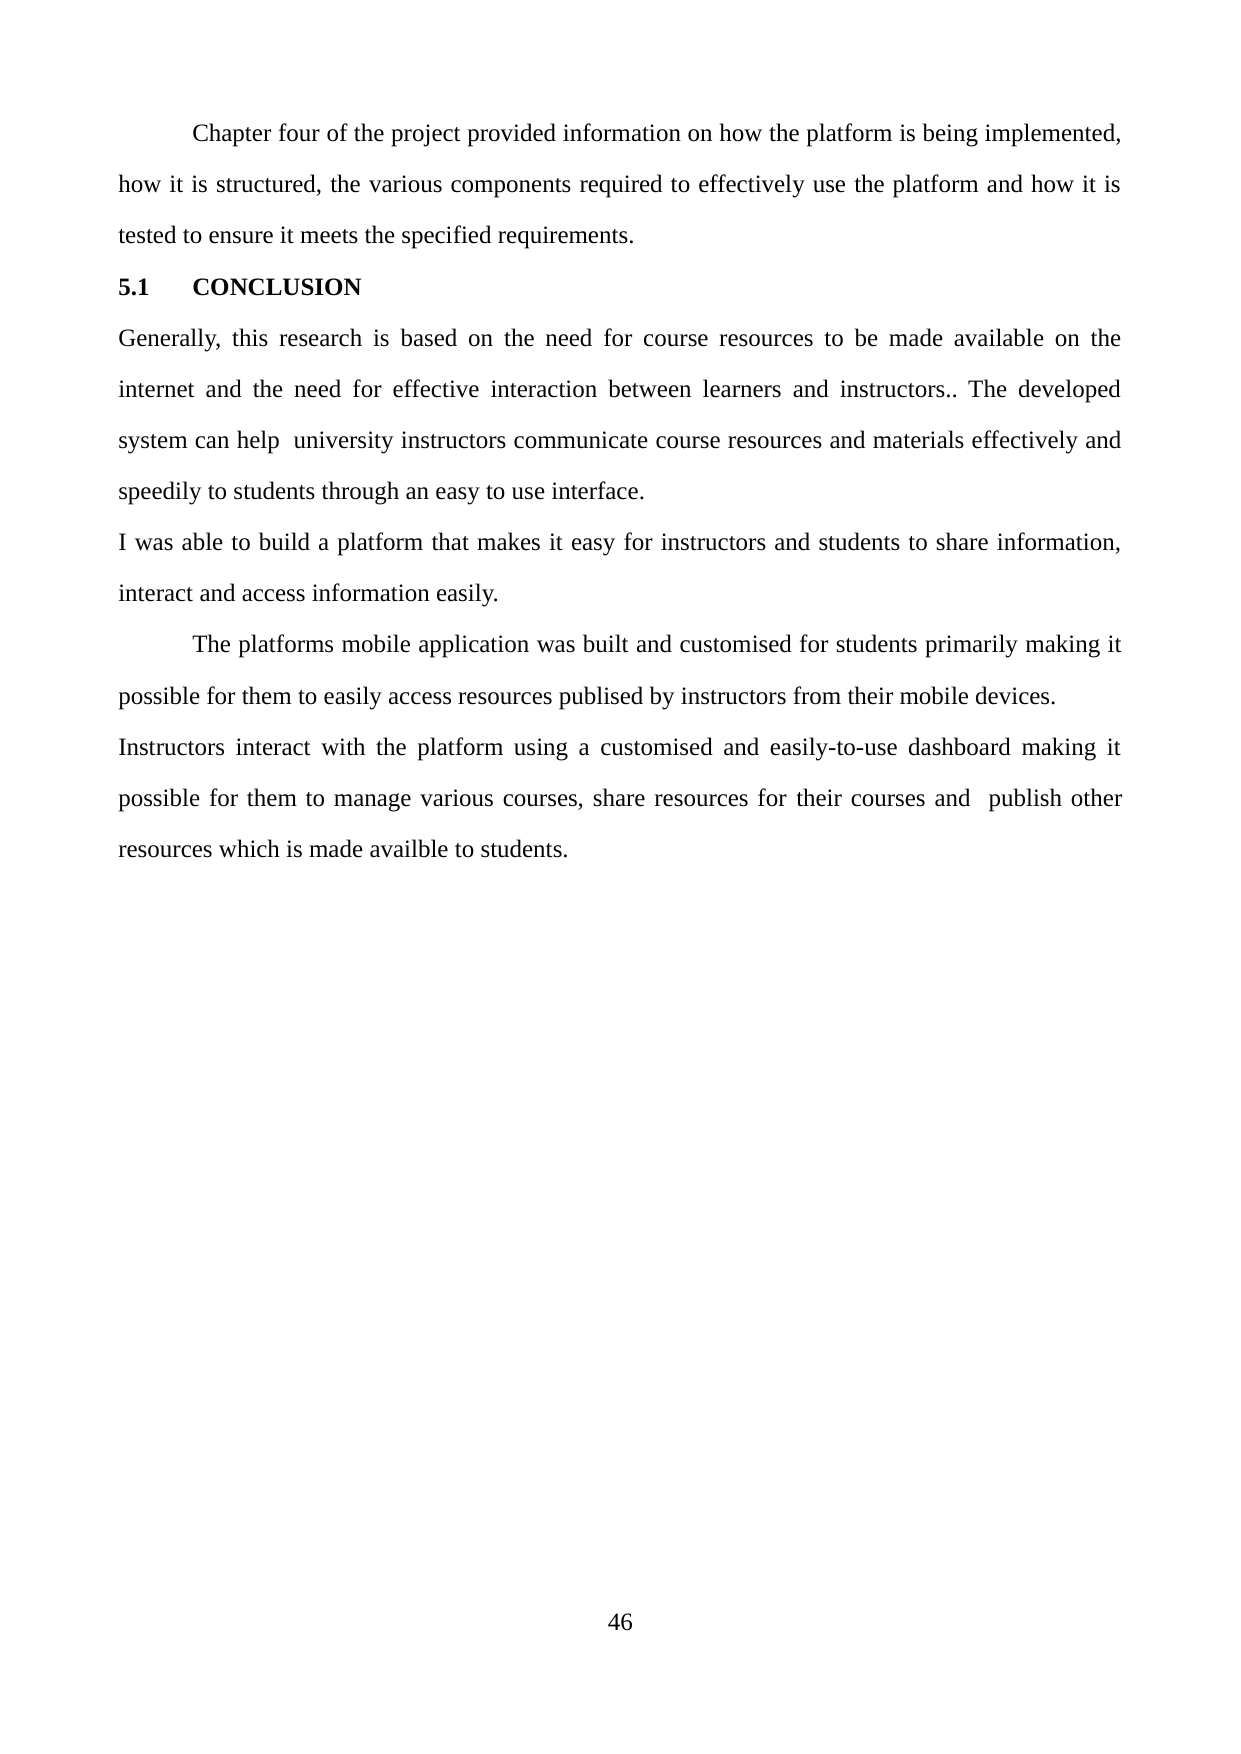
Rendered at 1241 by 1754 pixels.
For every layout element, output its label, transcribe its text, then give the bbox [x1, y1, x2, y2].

text Generally, this research is based on the need for course resources to be made available on the internet and the need for effective interaction between learners and instructors.. The developed system can help university instructors communicate course resources and materials effectively and speedily to students through an easy to use interface. [118, 323, 1122, 505]
text 5.1 CONCLUSION [118, 272, 1122, 300]
text Instructors interact with the platform using a customised and easily-to-use dashboard making it possible for them to manage various courses, share resources for their courses and publish other resources which is made availble to students. [118, 732, 1122, 863]
text Chapter four of the project provided information on how the platform is being implemented, how it is structured, the various components required to effectively use the platform and how it is tested to ensure it meets the specified requirements. [118, 118, 1122, 249]
text The platforms mobile application was built and customised for students primarily making it possible for them to easily access resources publised by instructors from their mobile devices. [118, 629, 1122, 709]
text I was able to build a platform that makes it easy for instructors and students to share information, interact and access information easily. [118, 527, 1122, 607]
